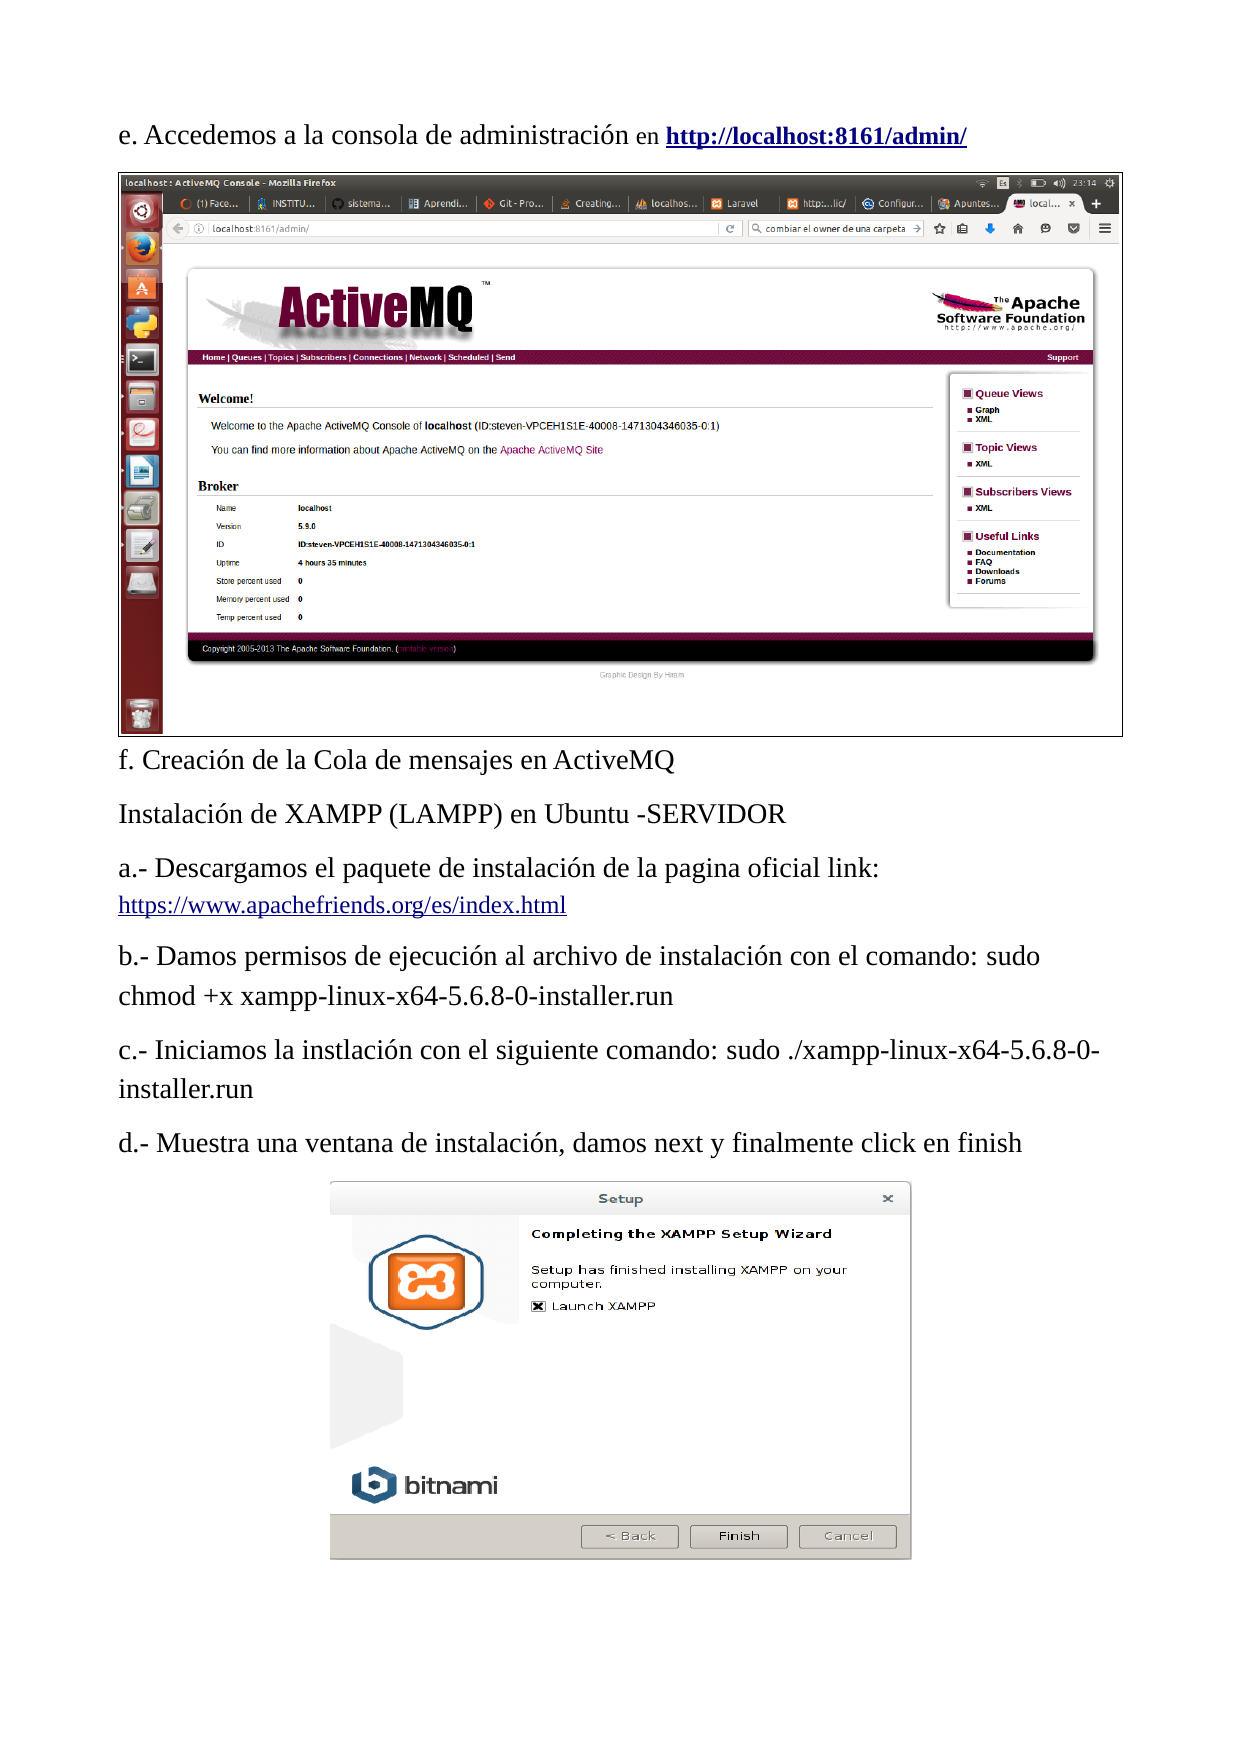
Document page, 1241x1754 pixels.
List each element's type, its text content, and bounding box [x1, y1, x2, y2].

text b.- Damos permisos de ejecución al archivo de instalación con el comando: sudo chmod +x xampp-linux-x64-5.6.8-0-installer.run [118, 939, 1122, 1011]
picture [327, 1180, 913, 1562]
text c.- Iniciamos la instlación con el siguiente comando: sudo ./xampp-linux-x64-5.6.8-0-installer.run [118, 1032, 1122, 1105]
picture [121, 175, 1119, 734]
text e. Accedemos a la consola de administración en http://localhost:8161/admin/ [118, 118, 1122, 151]
text f. Creación de la Cola de mensajes en ActiveMQ [118, 737, 1122, 776]
text d.- Muestra una ventana de instalación, damos next y finalmente click en finish [118, 1126, 1122, 1159]
text Instalación de XAMPP (LAMPP) en Ubuntu -SERVIDOR [118, 797, 1122, 830]
text [119, 173, 1122, 736]
text a.- Descargamos el paquete de instalación de la pagina oficial link: https://www.apachefriends.org/es/index.html [118, 851, 1122, 919]
